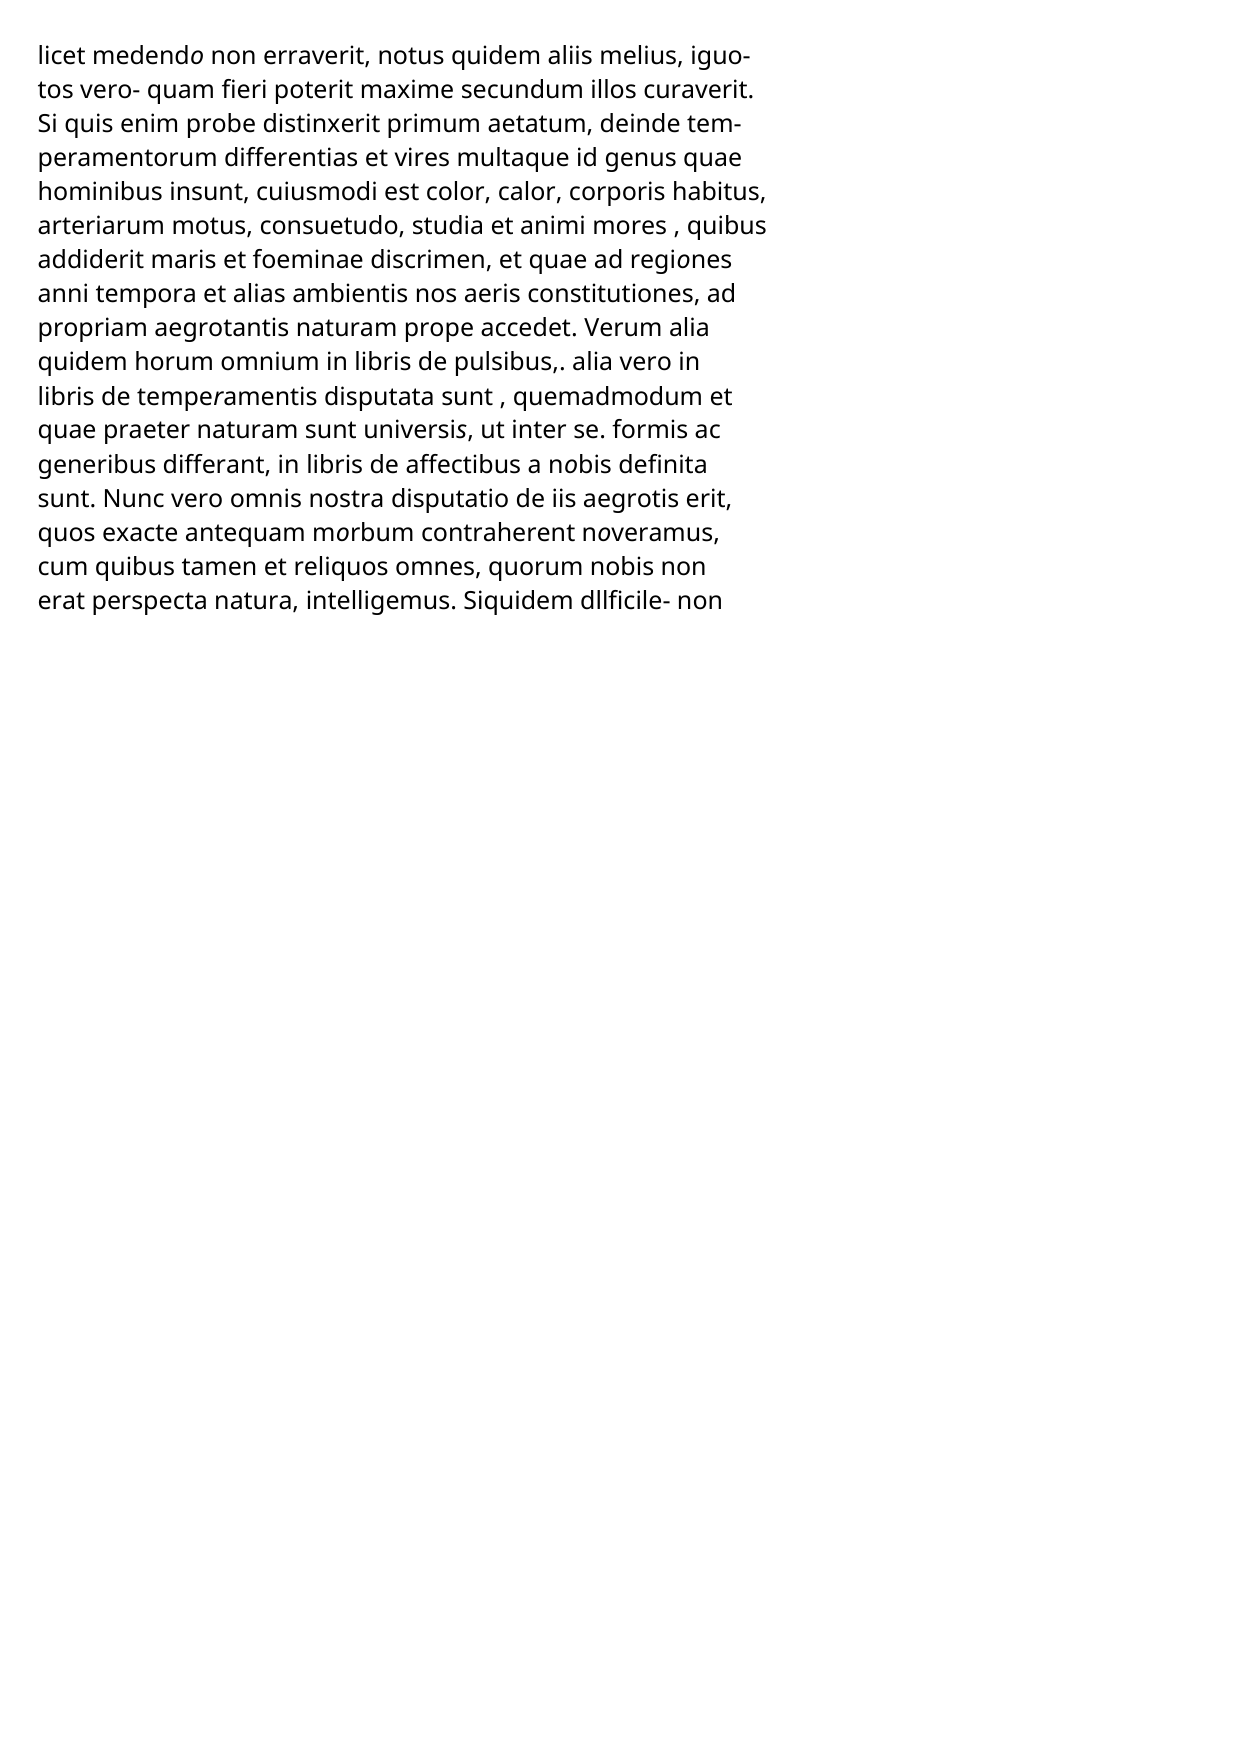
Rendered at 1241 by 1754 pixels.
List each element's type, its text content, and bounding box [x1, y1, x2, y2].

text licet medendo non erraverit, notus quidem aliis melius, iguo- tos vero- quam fieri poterit maxime secundum illos curaverit. Si quis enim probe distinxerit primum aetatum, deinde tem- peramentorum differentias et vires multaque id genus quae hominibus insunt, cuiusmodi est color, calor, corporis habitus, arteriarum motus, consuetudo, studia et animi mores , quibus addiderit maris et foeminae discrimen, et quae ad regiones anni tempora et alias ambientis nos aeris constitutiones, ad propriam aegrotantis naturam prope accedet. Verum alia quidem horum omnium in libris de pulsibus,. alia vero in libris de temperamentis disputata sunt , quemadmodum et quae praeter naturam sunt universis, ut inter se. formis ac generibus differant, in libris de affectibus a nobis definita sunt. Nunc vero omnis nostra disputatio de iis aegrotis erit, quos exacte antequam morbum contraherent noveramus, cum quibus tamen et reliquos omnes, quorum nobis non erat perspecta natura, intelligemus. Siquidem dllficile- non [37, 37, 1203, 617]
